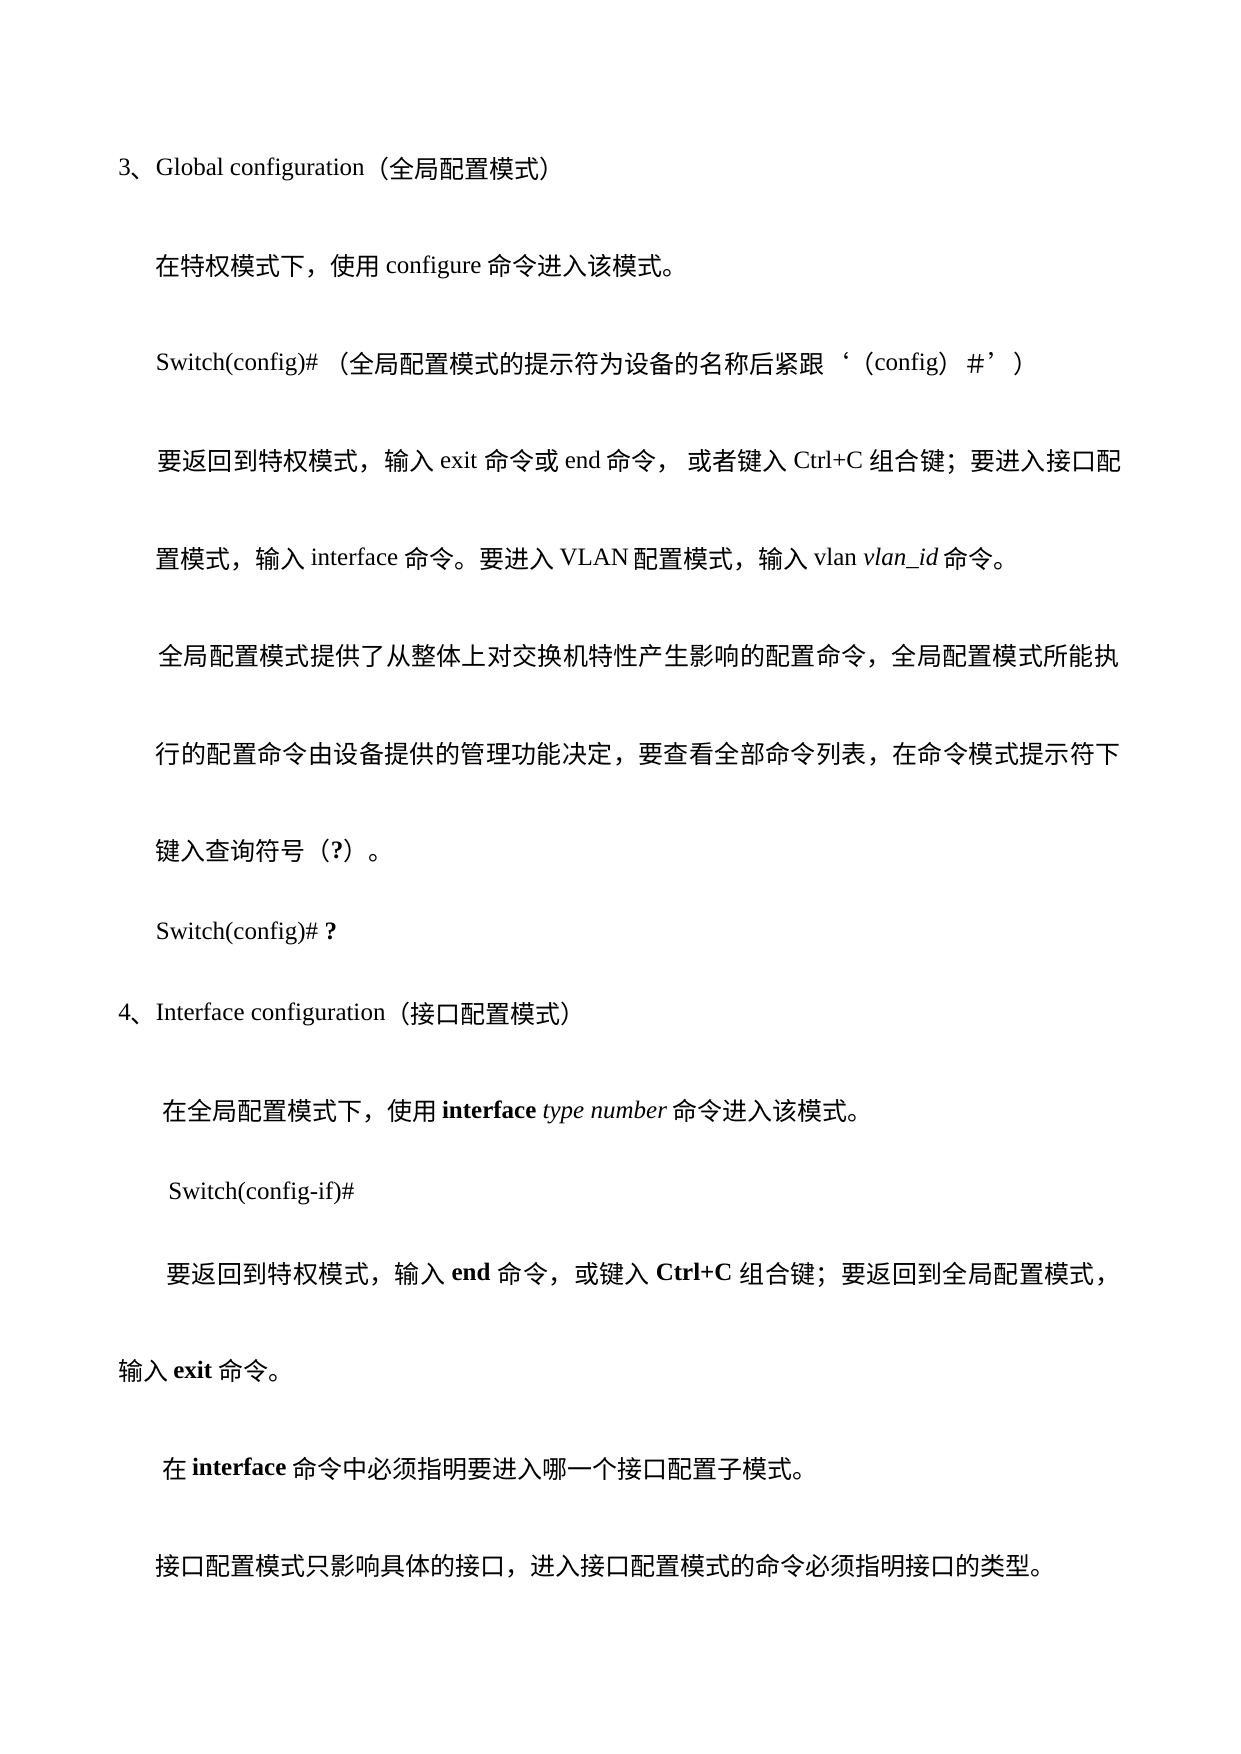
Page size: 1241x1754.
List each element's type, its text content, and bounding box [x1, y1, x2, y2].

text 要返回到特权模式，输入end 命令，或键入Ctrl+C 组合键；要返回到全局配置模式，输入exit 命令。 [118, 1234, 1122, 1397]
text 在全局配置模式下，使用interface type number命令进入该模式。 [118, 1072, 1122, 1137]
text 在特权模式下，使用configure 命令进入该模式。 [118, 227, 1122, 292]
text Switch(config-if)# [118, 1169, 1122, 1202]
text Switch(config)# （全局配置模式的提示符为设备的名称后紧跟‘（config）＃’） [118, 324, 1122, 389]
text 4、Interface configuration（接口配置模式） [118, 974, 1122, 1039]
text 要返回到特权模式，输入exit 命令或end命令， 或者键入Ctrl+C 组合键；要进入接口配置模式，输入interface 命令。要进入VLAN配置模式，输入vlan vlan_id命令。 [118, 422, 1122, 584]
text 在interface 命令中必须指明要进入哪一个接口配置子模式。 [118, 1429, 1122, 1494]
text 3、Global configuration（全局配置模式） [118, 129, 1122, 194]
text 全局配置模式提供了从整体上对交换机特性产生影响的配置命令，全局配置模式所能执行的配置命令由设备提供的管理功能决定，要查看全部命令列表，在命令模式提示符下键入查询符号（?）。 [118, 617, 1122, 877]
text Switch(config)# ? [118, 909, 1122, 942]
text 接口配置模式只影响具体的接口，进入接口配置模式的命令必须指明接口的类型。 [118, 1527, 1122, 1592]
